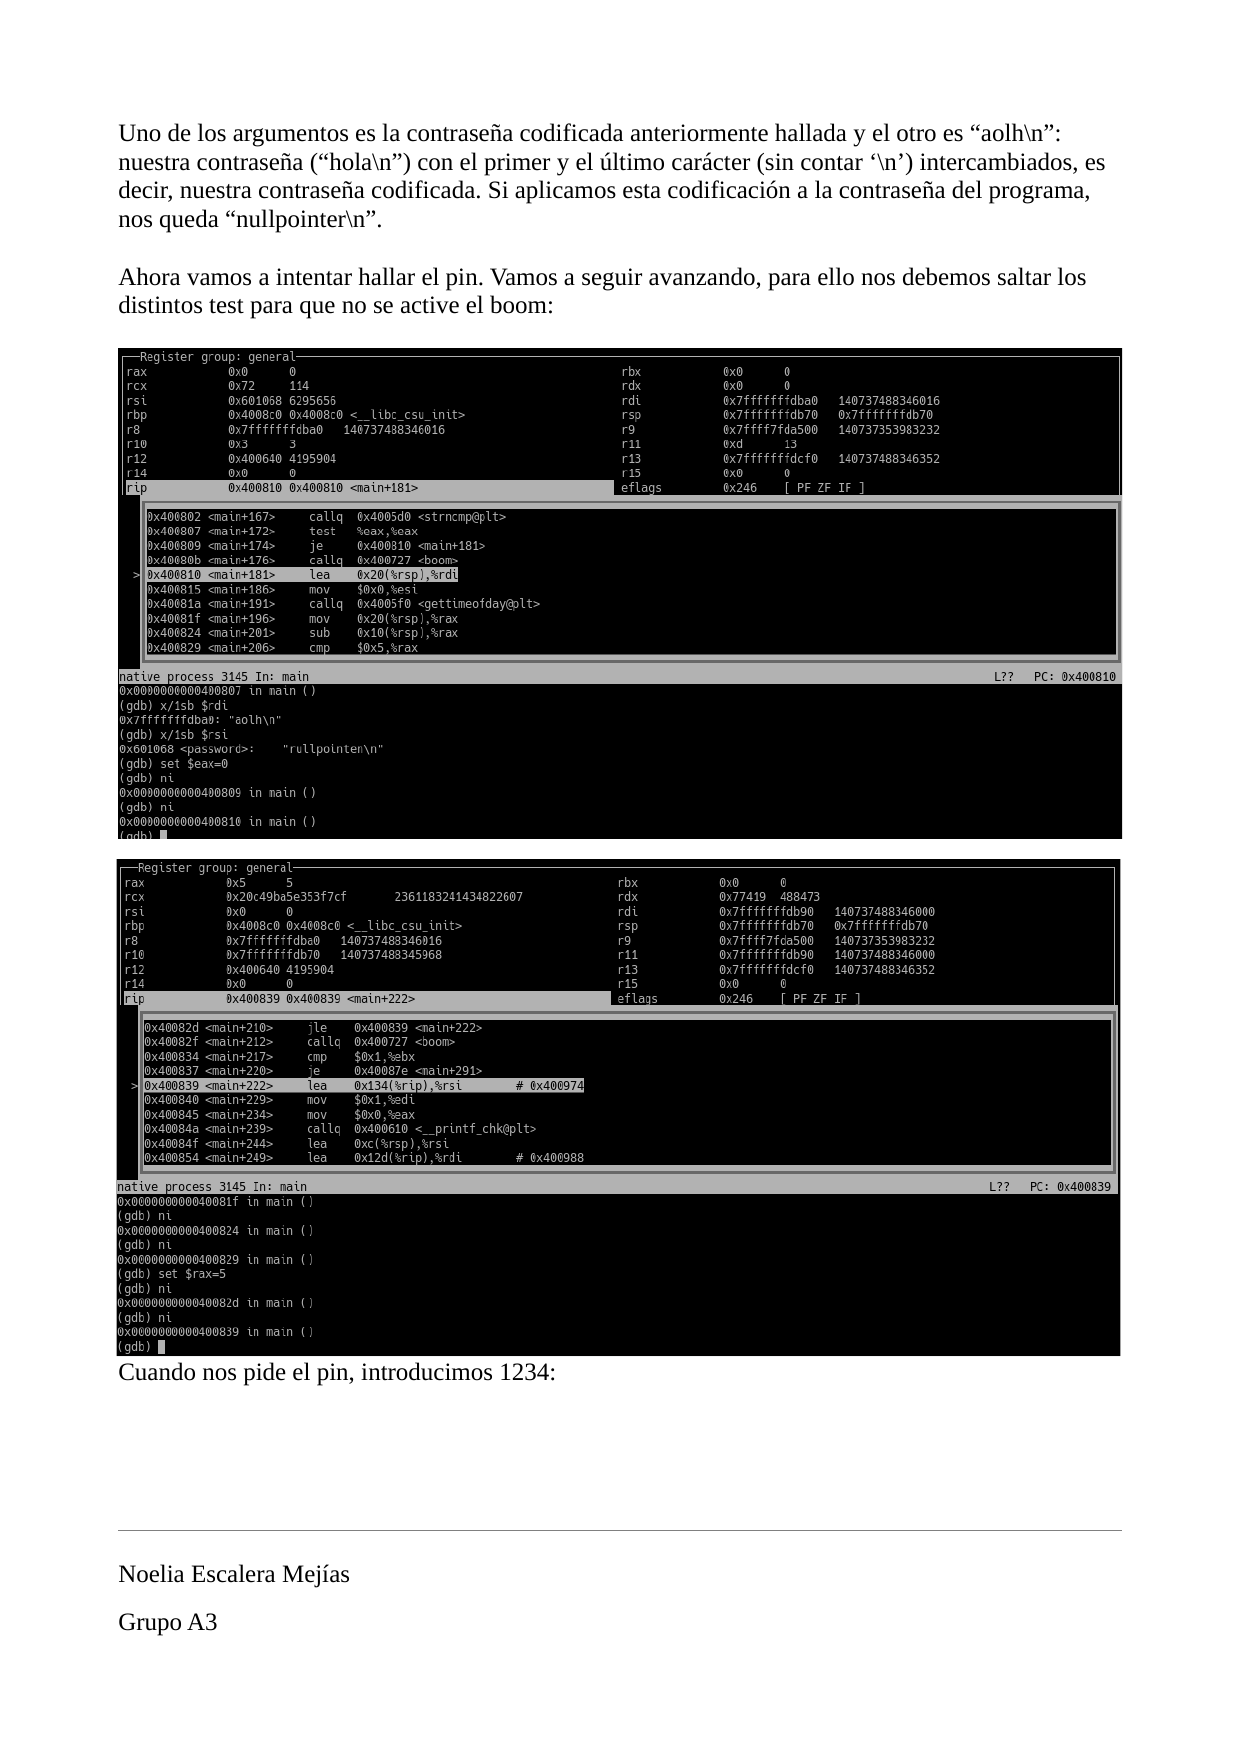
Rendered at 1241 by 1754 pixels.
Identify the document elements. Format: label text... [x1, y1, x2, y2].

picture [116, 859, 1121, 1357]
text Uno de los argumentos es la contraseña codificada anteriormente hallada y el otro es “aolh\n”: nuestra contraseña (“hola\n”) con el primer y el último carácter (sin contar ‘\n’) intercambiados, es decir, nuestra contraseña codificada. Si aplicamos esta codificación a la contraseña del programa, nos queda “nullpointer\n”. [118, 118, 1122, 233]
text Ahora vamos a intentar hallar el pin. Vamos a seguir avanzando, para ello nos debemos saltar los distintos test para que no se active el boom: [118, 262, 1122, 319]
text Cuando nos pide el pin, introducimos 1234: [118, 839, 1122, 1385]
picture [118, 348, 1123, 839]
